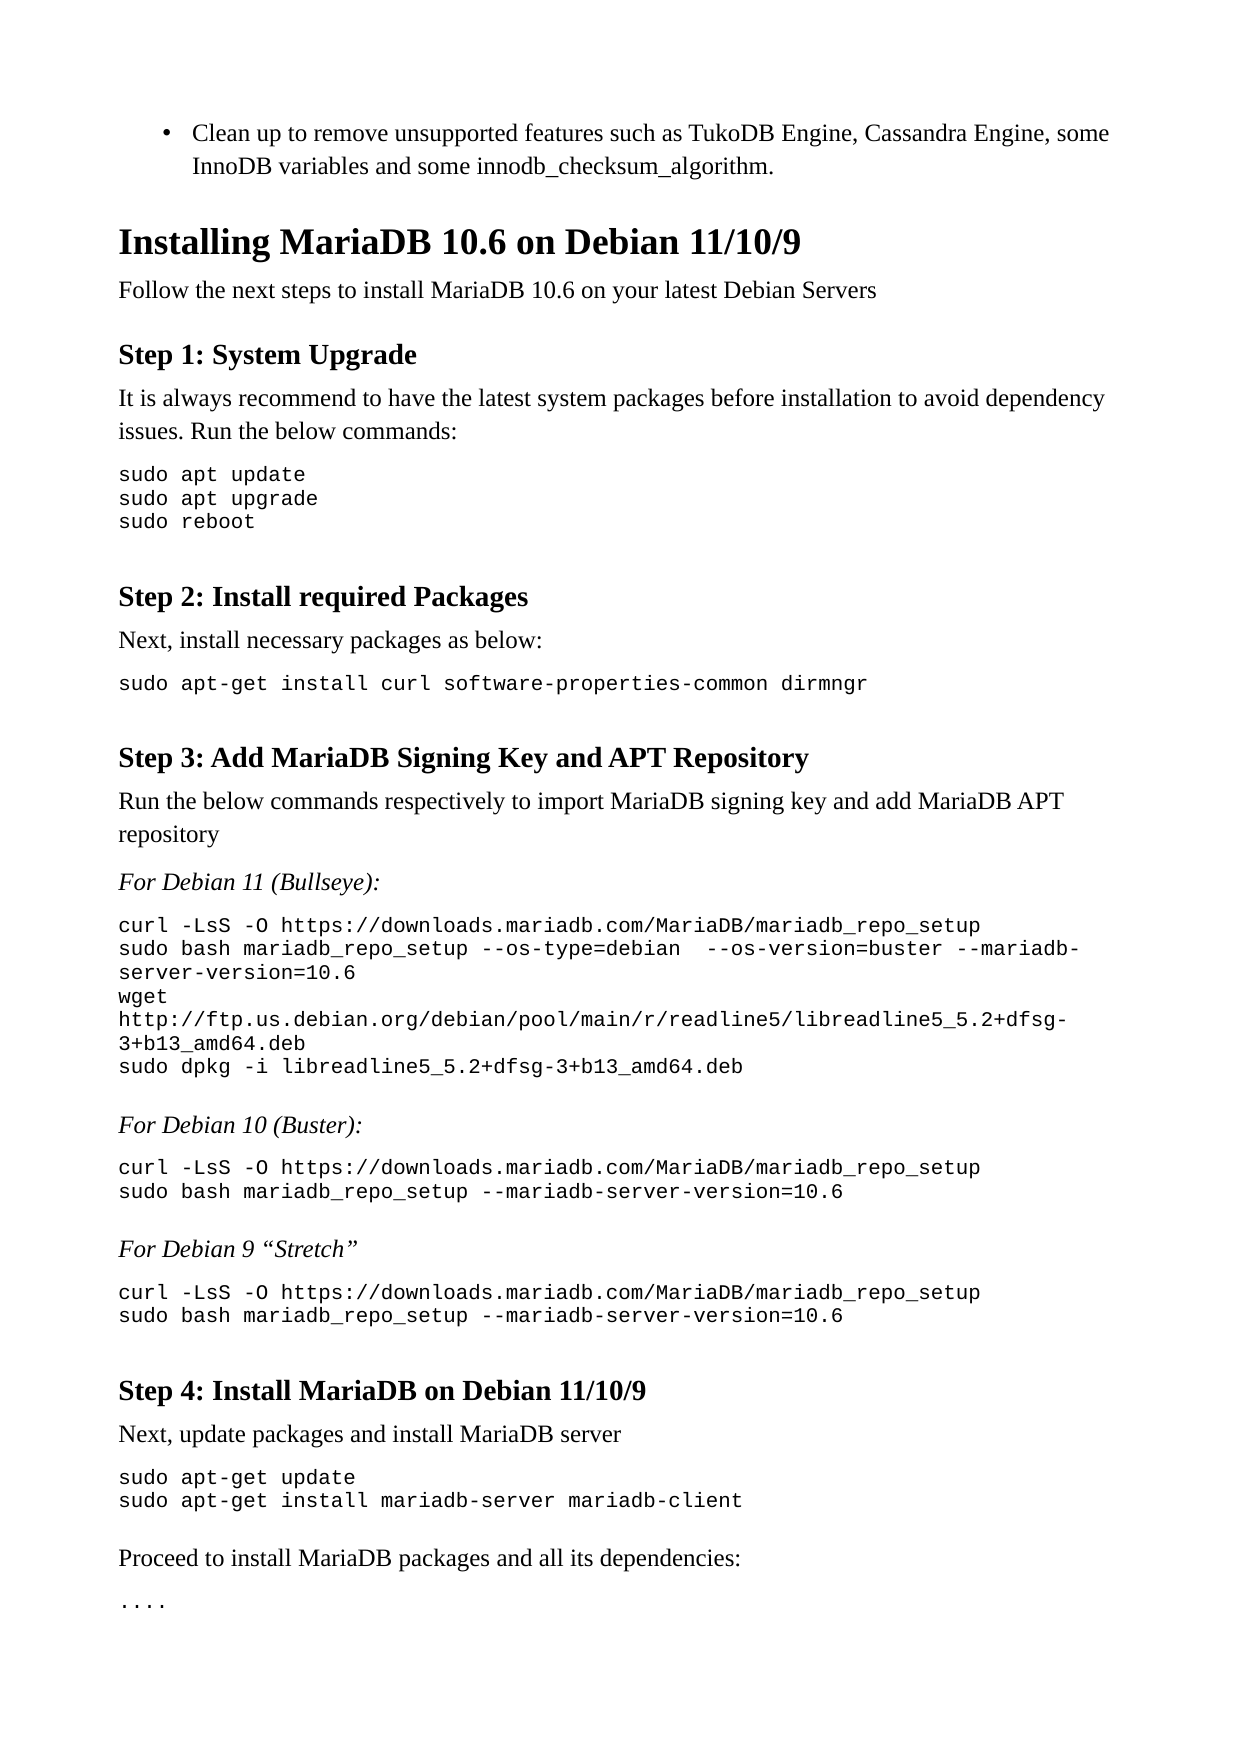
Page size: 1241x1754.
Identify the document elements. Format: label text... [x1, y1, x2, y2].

text Next, update packages and install MariaDB server [118, 1419, 1122, 1448]
text Proceed to install MariaDB packages and all its dependencies: [118, 1543, 1122, 1572]
subtitle Step 2: Install required Packages [118, 579, 1122, 613]
text sudo apt-get update [118, 1467, 1122, 1490]
subtitle Step 4: Install MariaDB on Debian 11/10/9 [118, 1373, 1122, 1407]
text curl -LsS -O https://downloads.mariadb.com/MariaDB/mariadb_repo_setup [118, 1157, 1122, 1181]
text sudo bash mariadb_repo_setup --os-type=debian --os-version=buster --mariadb-server-version=10.6 [118, 938, 1122, 986]
text sudo apt-get install mariadb-server mariadb-client [118, 1490, 1122, 1514]
text For Debian 10 (Buster): [118, 1110, 1122, 1138]
text curl -LsS -O https://downloads.mariadb.com/MariaDB/mariadb_repo_setup [118, 915, 1122, 938]
text Follow the next steps to install MariaDB 10.6 on your latest Debian Servers [118, 275, 1122, 304]
text sudo apt-get install curl software-properties-common dirmngr [118, 673, 1122, 696]
text For Debian 9 “Stretch” [118, 1234, 1122, 1263]
text It is always recommend to have the latest system packages before installation to avoid dependency issues. Run the below commands: [118, 383, 1122, 445]
text For Debian 11 (Bullseye): [118, 867, 1122, 896]
text sudo dpkg -i libreadline5_5.2+dfsg-3+b13_amd64.deb [118, 1057, 1122, 1080]
text curl -LsS -O https://downloads.mariadb.com/MariaDB/mariadb_repo_setup [118, 1282, 1122, 1305]
text sudo apt upgrade [118, 488, 1122, 511]
text .... [118, 1591, 1122, 1615]
text sudo bash mariadb_repo_setup --mariadb-server-version=10.6 [118, 1181, 1122, 1204]
subtitle Step 3: Add MariaDB Signing Key and APT Repository [118, 740, 1122, 774]
text sudo reboot [118, 511, 1122, 535]
text sudo bash mariadb_repo_setup --mariadb-server-version=10.6 [118, 1305, 1122, 1329]
text Next, install necessary packages as below: [118, 625, 1122, 654]
subtitle Step 1: System Upgrade [118, 337, 1122, 371]
subtitle Installing MariaDB 10.6 on Debian 11/10/9 [118, 219, 1122, 263]
text wget http://ftp.us.debian.org/debian/pool/main/r/readline5/libreadline5_5.2+dfsg-3+b13_amd64.deb [118, 986, 1122, 1057]
text Run the below commands respectively to import MariaDB signing key and add MariaDB APT repository [118, 786, 1122, 848]
text sudo apt update [118, 464, 1122, 488]
list Clean up to remove unsupported features such as TukoDB Engine, Cassandra Engine, some InnoDB variables and some innodb_checksum_algorithm. [162, 118, 1122, 180]
